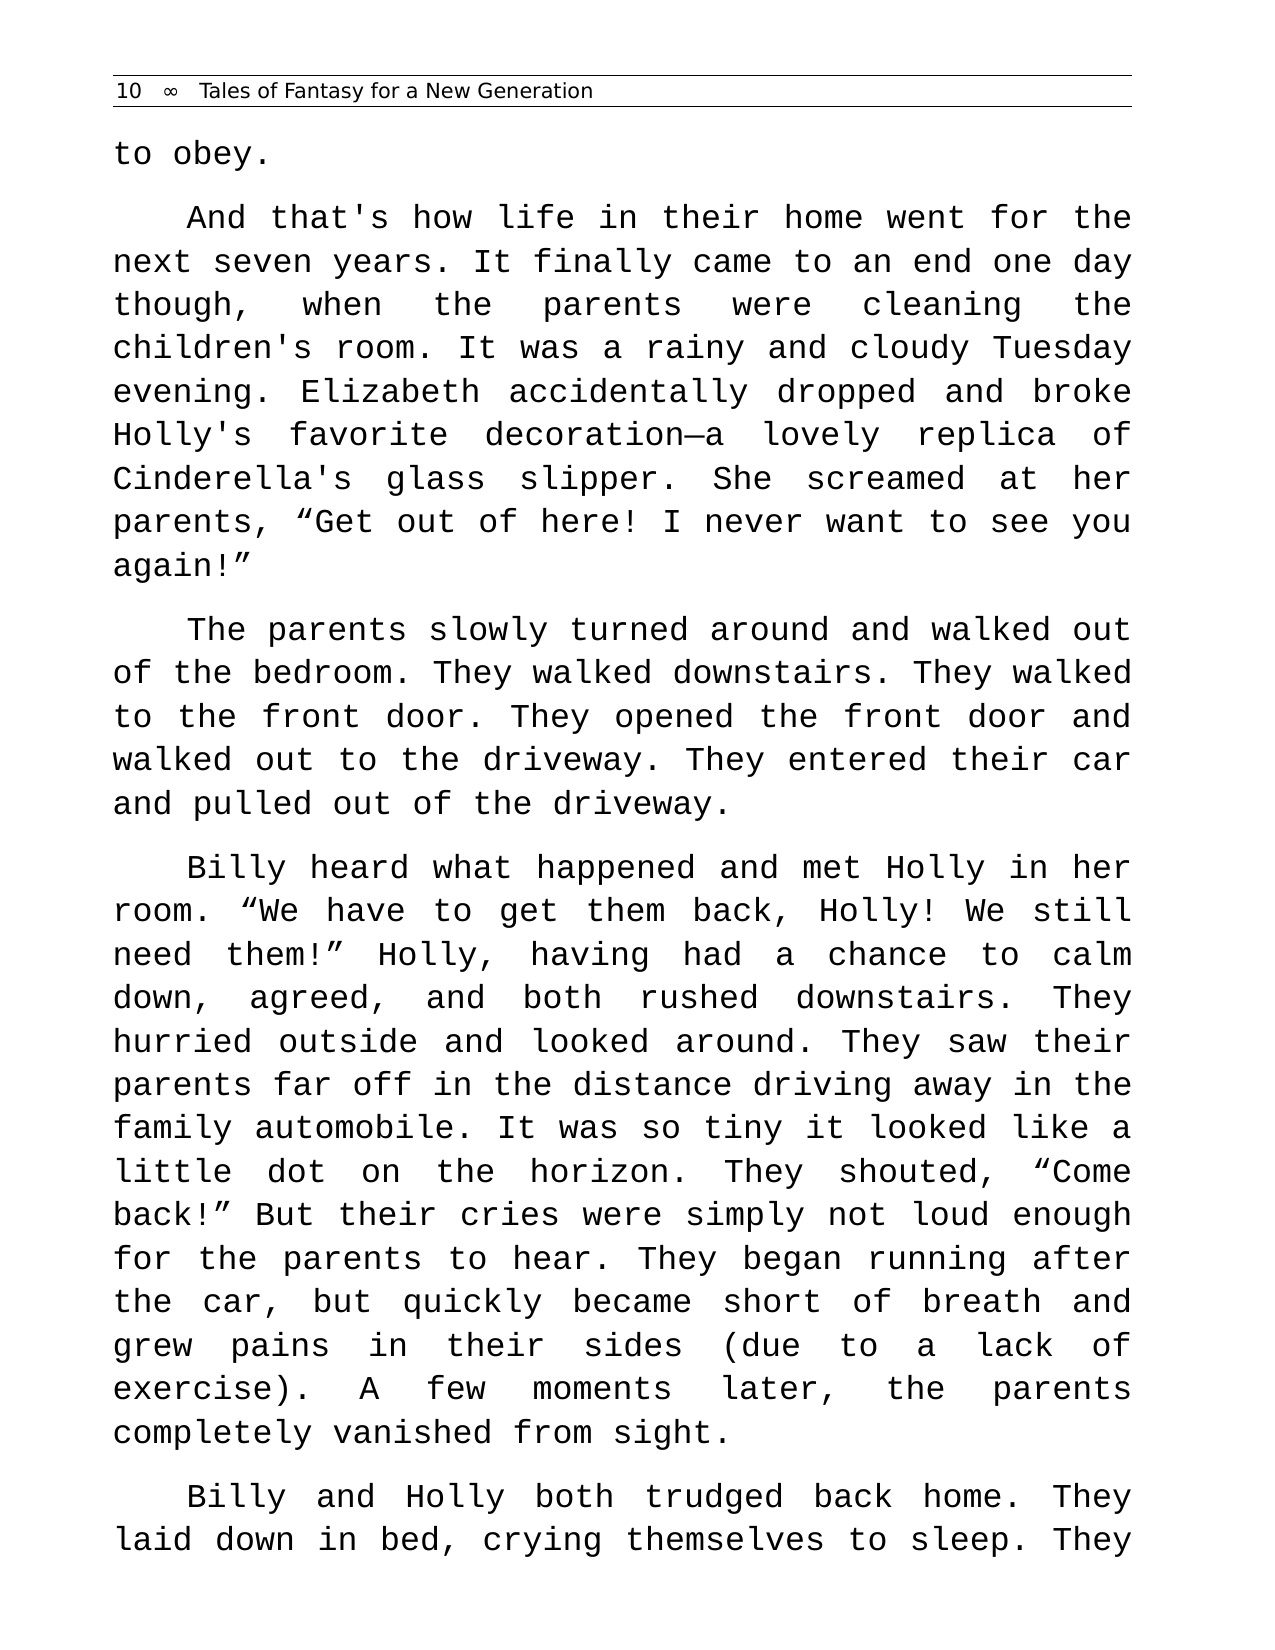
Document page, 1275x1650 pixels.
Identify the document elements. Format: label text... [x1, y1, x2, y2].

text Billy heard what happened and met Holly in her room. “We have to get them back, Holly! We still need them!” Holly, having had a chance to calm down, agreed, and both rushed downstairs. They hurried outside and looked around. They saw their parents far off in the distance driving away in the family automobile. It was so tiny it looked like a little dot on the horizon. They shouted, “Come back!” But their cries were simply not loud enough for the parents to hear. They began running after the car, but quickly became short of breath and grew pains in their sides (due to a lack of exercise). A few moments later, the parents completely vanished from sight. [112, 851, 1132, 1453]
text And that's how life in their home went for the next seven years. It finally came to an end one day though, when the parents were cleaning the children's room. It was a rainy and cloudy Tuesday evening. Elizabeth accidentally dropped and broke Holly's favorite decoration—a lovely replica of Cinderella's glass slipper. She screamed at her parents, “Get out of here! I never want to see you again!” [112, 201, 1132, 586]
text Billy and Holly both trudged back home. They laid down in bed, crying themselves to sleep. They [112, 1479, 1132, 1561]
text to obey. [112, 137, 1132, 174]
text The parents slowly turned around and walked out of the bedroom. They walked downstairs. They walked to the front door. They opened the front door and walked out to the driveway. They entered their car and pulled out of the driveway. [112, 613, 1132, 824]
